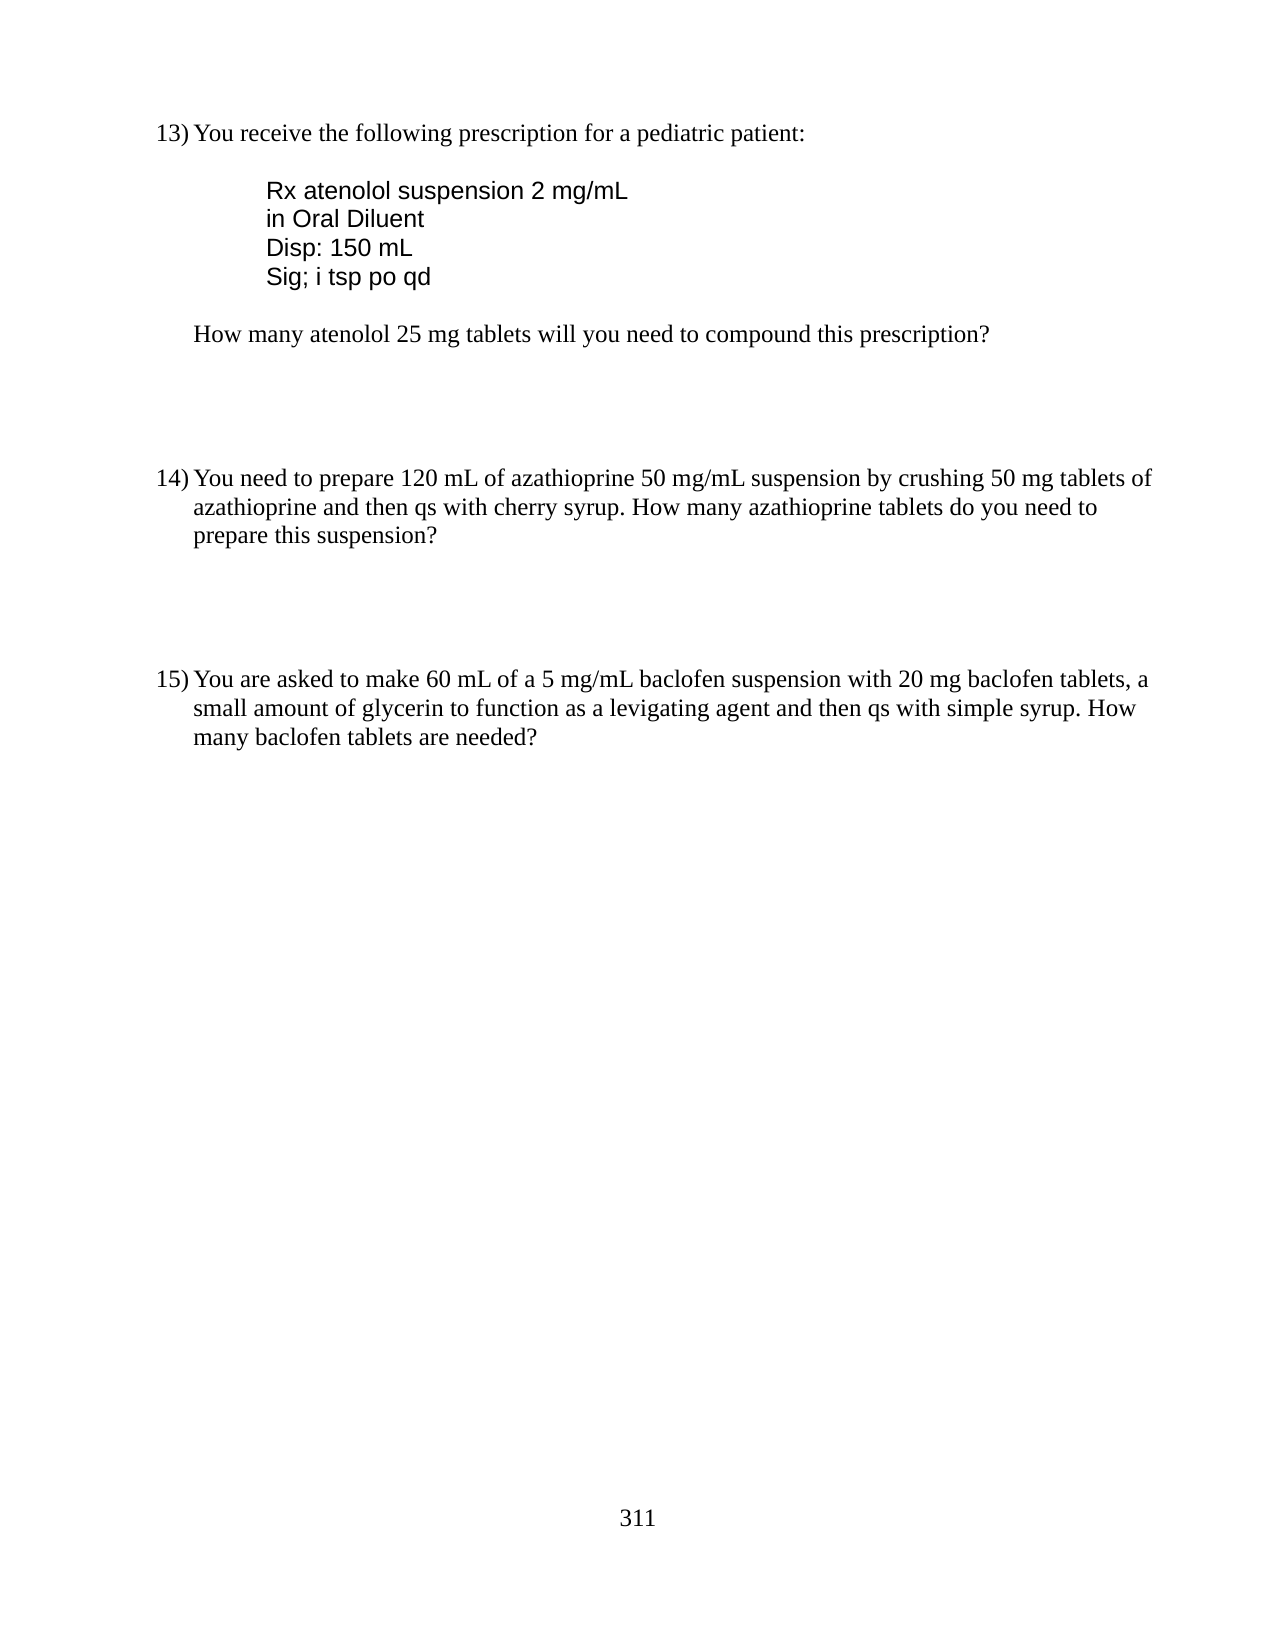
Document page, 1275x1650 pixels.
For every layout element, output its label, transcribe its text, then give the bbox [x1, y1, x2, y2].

list How many atenolol 25 mg tablets will you need to compound this prescription? [156, 319, 1157, 348]
list in Oral Diluent [228, 204, 1157, 233]
list Disp: 150 mL [228, 233, 1157, 262]
list You are asked to make 60 mL of a 5 mg/mL baclofen suspension with 20 mg baclofen tablets, a small amount of glycerin to function as a levigating agent and then qs with simple syrup. How many baclofen tablets are needed? [156, 664, 1157, 751]
list You need to prepare 120 mL of azathioprine 50 mg/mL suspension by crushing 50 mg tablets of azathioprine and then qs with cherry syrup. How many azathioprine tablets do you need to prepare this suspension? [156, 463, 1157, 549]
list Sig; i tsp po qd [228, 262, 1157, 291]
list You receive the following prescription for a pediatric patient: [156, 118, 1157, 147]
list Rx atenolol suspension 2 mg/mL [228, 176, 1157, 204]
